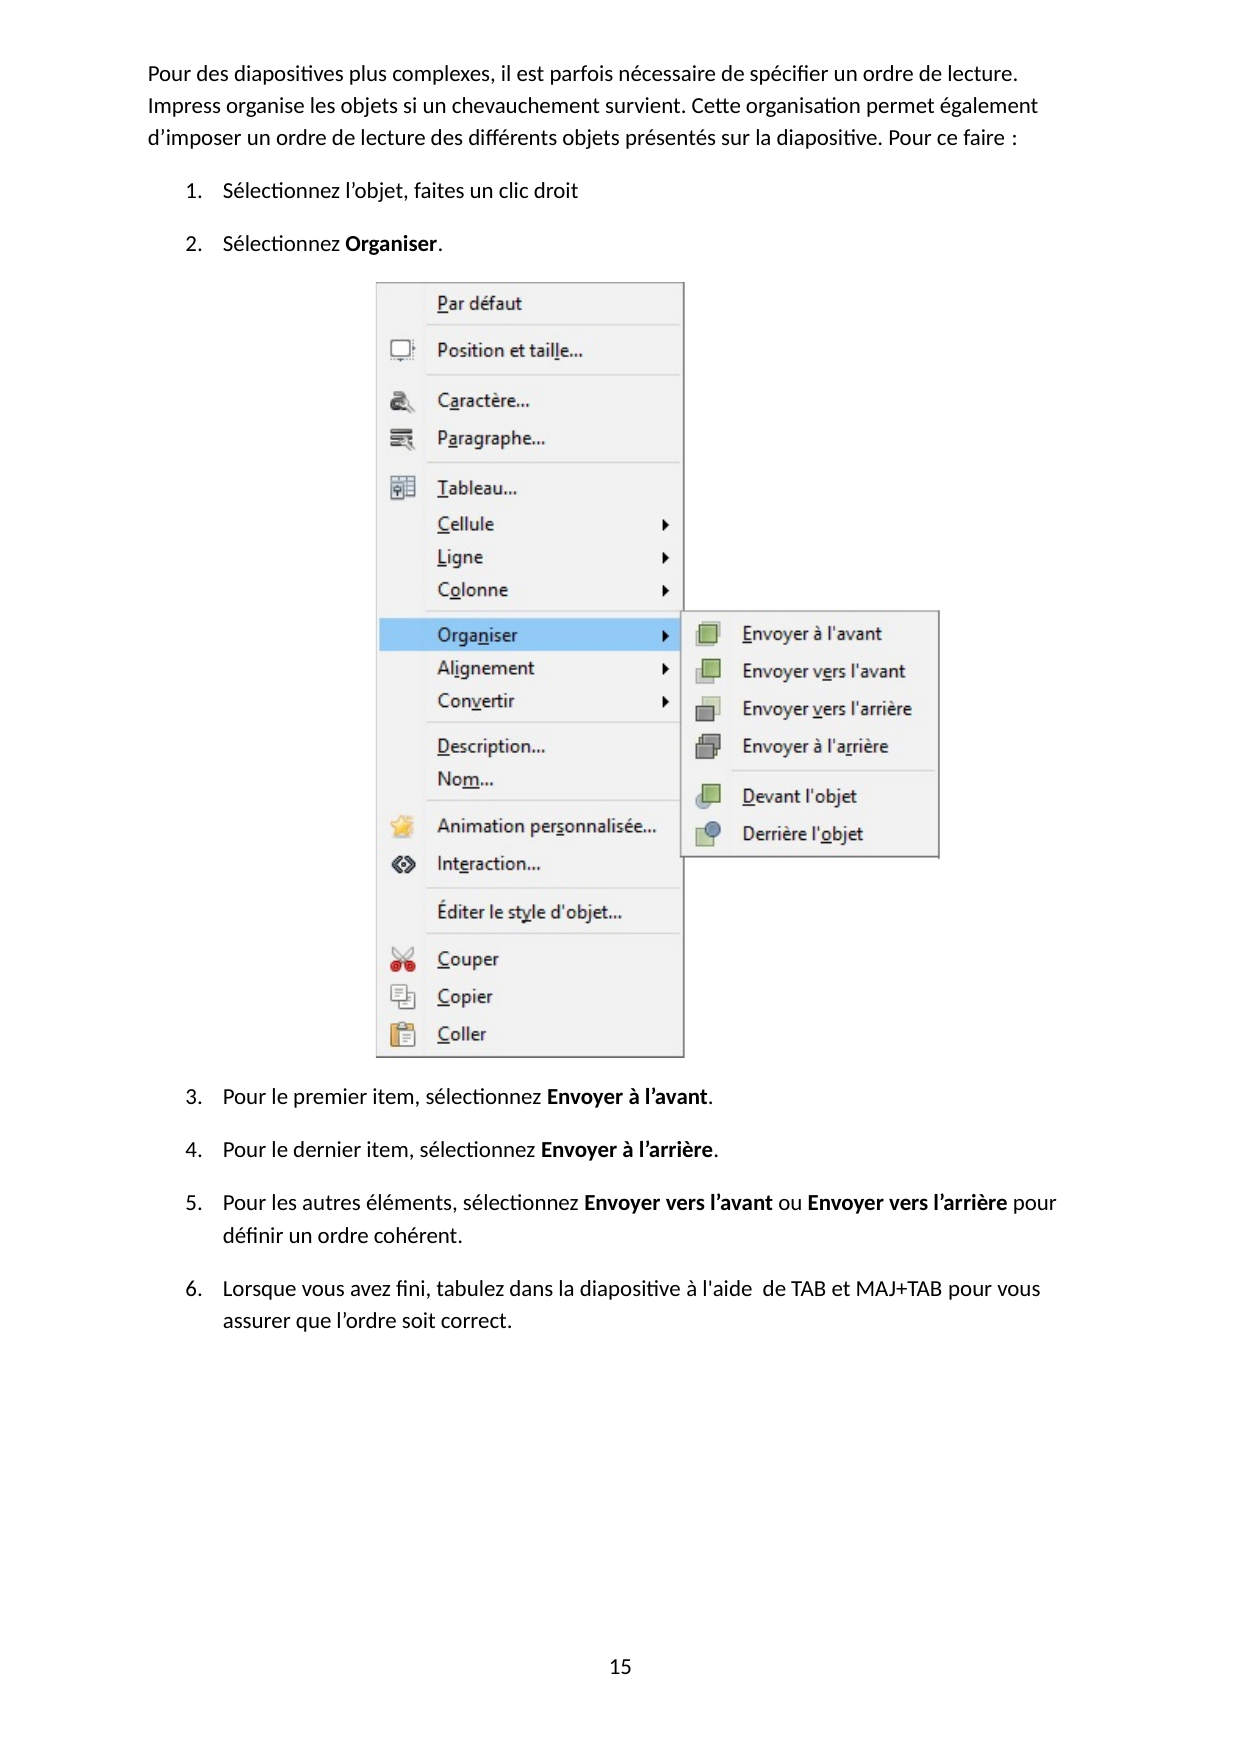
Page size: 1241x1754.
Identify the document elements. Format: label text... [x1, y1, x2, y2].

text Pour des diapositives plus complexes, il est parfois nécessaire de spécifier un ordre de lecture. Impress organise les objets si un chevauchement survient. Cette organisation permet également d’imposer un ordre de lecture des différents objets présentés sur la diapositive. Pour ce faire : [148, 59, 1093, 151]
picture [375, 282, 940, 1058]
list Sélectionnez l’objet, faites un clic droit [185, 176, 1093, 204]
list Lorsque vous avez fini, tabulez dans la diapositive à l'aide de TAB et MAJ+TAB pour vous assurer que l’ordre soit correct. [185, 1274, 1093, 1334]
list Pour le premier item, sélectionnez Envoyer à l’avant. [185, 1082, 1093, 1111]
list Pour les autres éléments, sélectionnez Envoyer vers l’avant ou Envoyer vers l’arrière pour définir un ordre cohérent. [185, 1188, 1093, 1249]
list Pour le dernier item, sélectionnez Envoyer à l’arrière. [185, 1136, 1093, 1163]
list Sélectionnez Organiser. [185, 229, 1093, 257]
